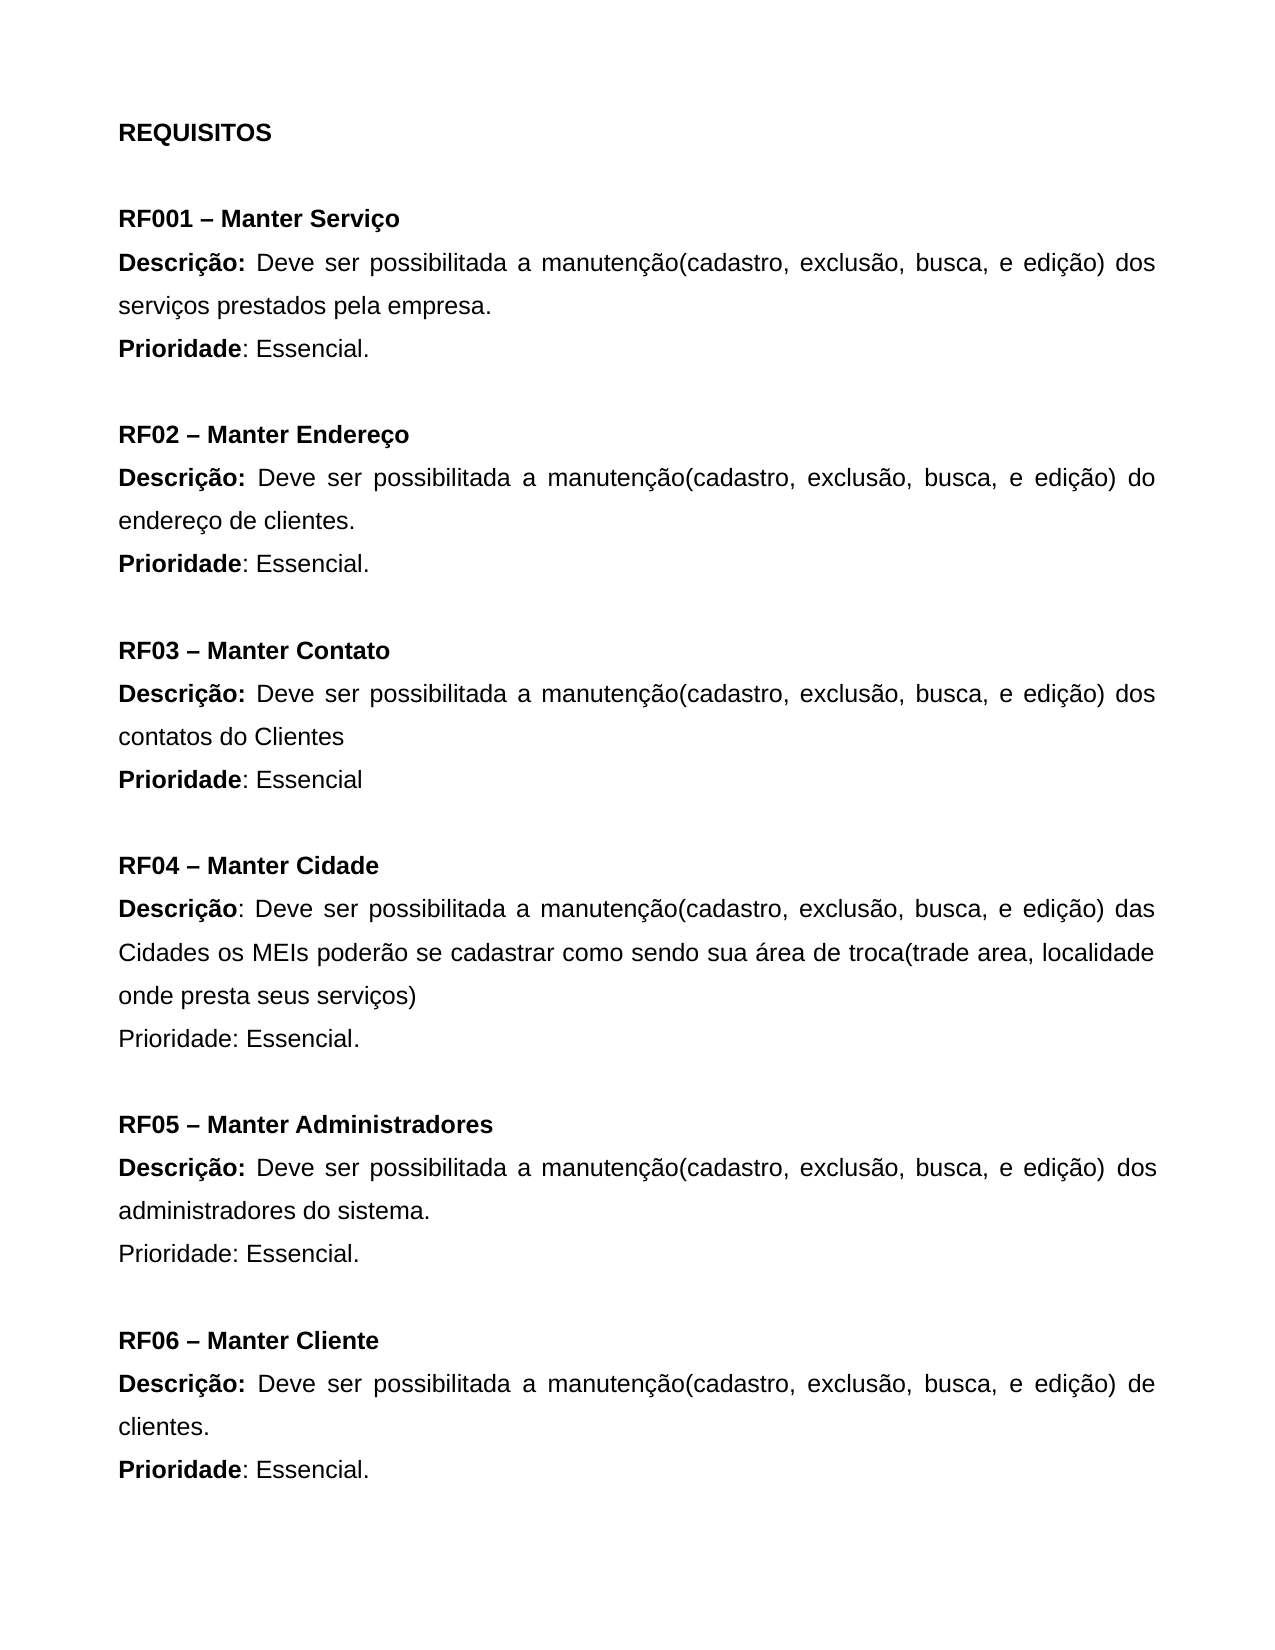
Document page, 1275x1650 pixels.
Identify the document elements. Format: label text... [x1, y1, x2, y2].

text Descrição: Deve ser possibilitada a manutenção(cadastro, exclusão, busca, e edição) dos contatos do Clientes [118, 679, 1157, 751]
text Prioridade: Essencial [118, 765, 1157, 794]
text Descrição: Deve ser possibilitada a manutenção(cadastro, exclusão, busca, e edição) dos administradores do sistema. [118, 1153, 1157, 1225]
text Descrição: Deve ser possibilitada a manutenção(cadastro, exclusão, busca, e edição) das Cidades os MEIs poderão se cadastrar como sendo sua área de troca(trade area, localidade onde presta seus serviços) [118, 894, 1157, 1009]
text RF02 – Manter Endereço [118, 420, 1157, 449]
text Prioridade: Essencial. [118, 334, 1157, 362]
text RF04 – Manter Cidade [118, 851, 1157, 880]
text Prioridade: Essencial. [118, 1239, 1157, 1268]
text Prioridade: Essencial. [118, 1024, 1157, 1052]
text RF06 – Manter Cliente [118, 1326, 1157, 1354]
text REQUISITOS [118, 118, 1157, 147]
text RF05 – Manter Administradores [118, 1110, 1157, 1139]
text RF03 – Manter Contato [118, 636, 1157, 664]
text Descrição: Deve ser possibilitada a manutenção(cadastro, exclusão, busca, e edição) do endereço de clientes. [118, 463, 1157, 535]
text Prioridade: Essencial. [118, 549, 1157, 578]
text RF001 – Manter Serviço [118, 204, 1157, 233]
text Descrição: Deve ser possibilitada a manutenção(cadastro, exclusão, busca, e edição) dos serviços prestados pela empresa. [118, 247, 1157, 319]
text Prioridade: Essencial. [118, 1455, 1157, 1484]
text Descrição: Deve ser possibilitada a manutenção(cadastro, exclusão, busca, e edição) de clientes. [118, 1369, 1157, 1441]
